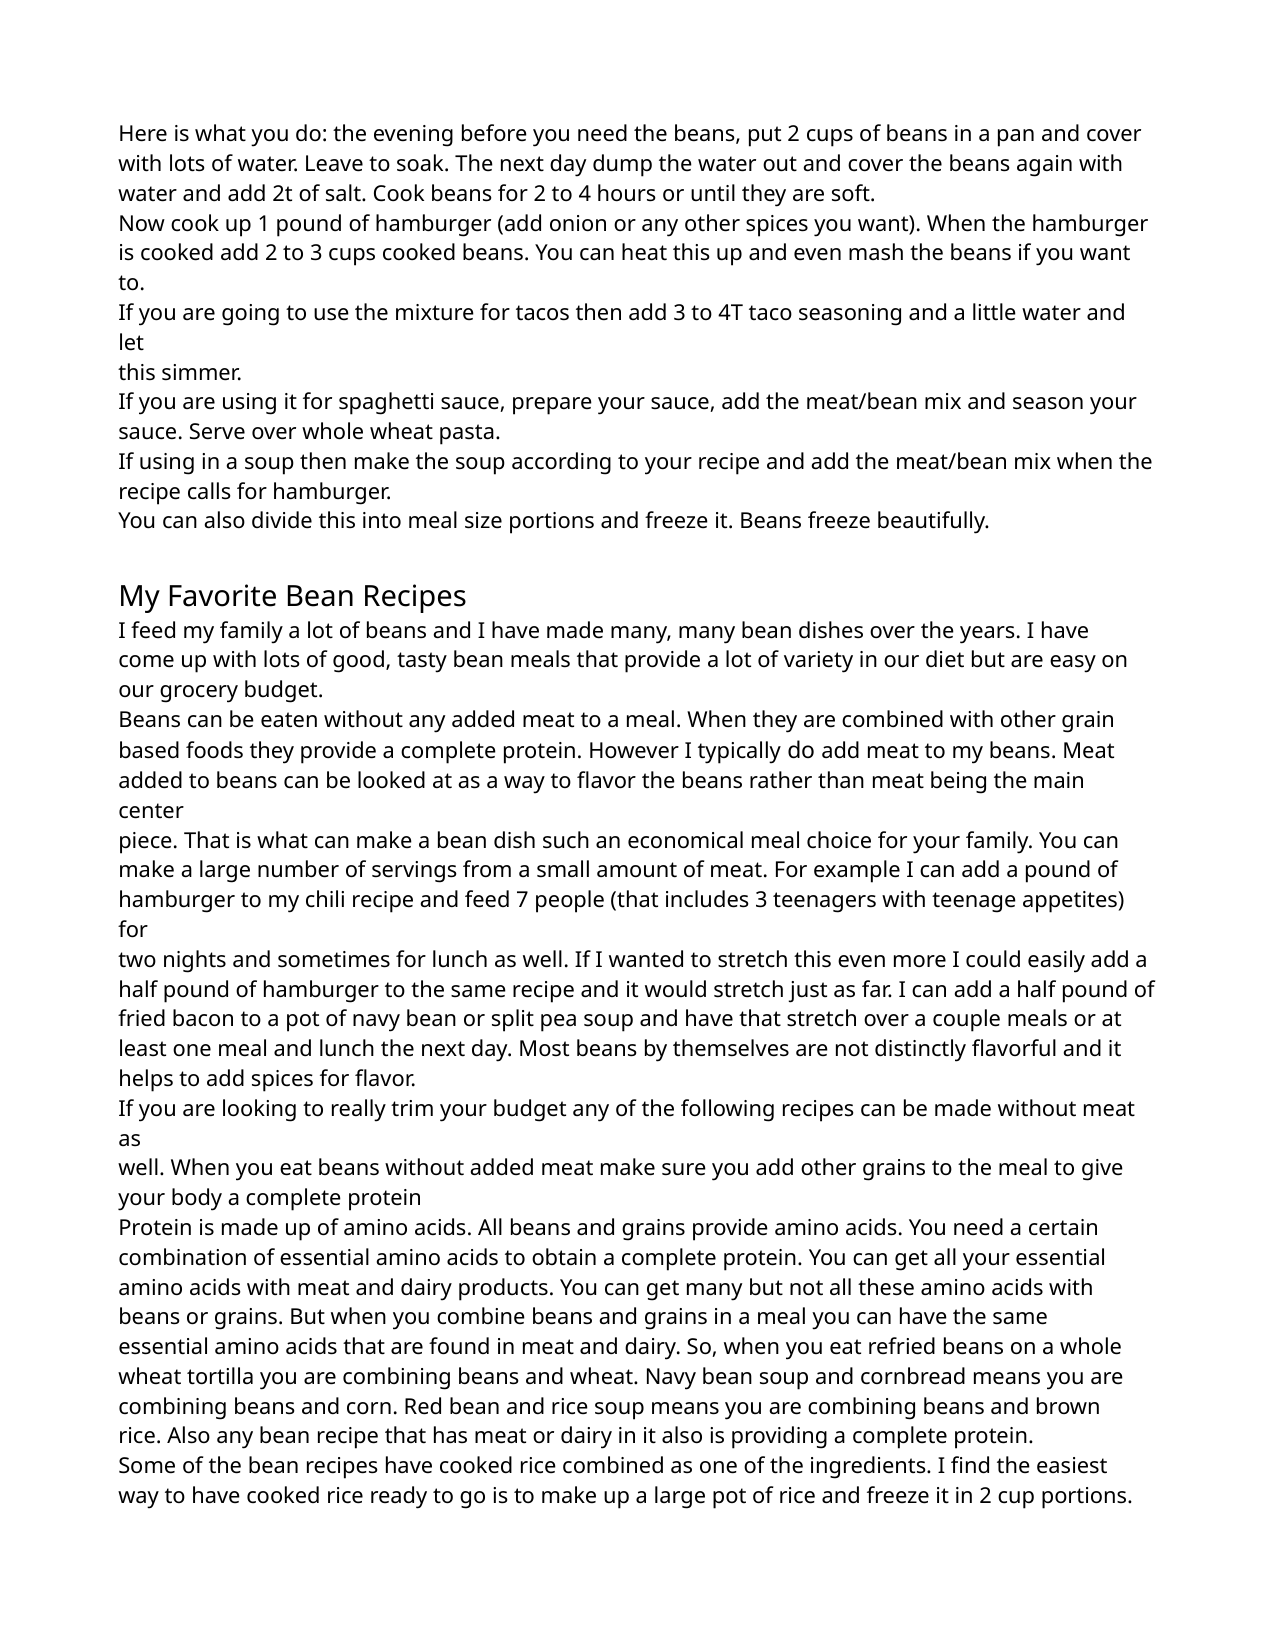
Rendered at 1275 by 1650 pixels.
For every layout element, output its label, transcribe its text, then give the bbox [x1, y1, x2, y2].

text Beans can be eaten without any added meat to a meal. When they are combined with other grain [118, 704, 1157, 734]
text combining beans and corn. Red bean and rice soup means you are combining beans and brown [118, 1391, 1157, 1420]
text combination of essential amino acids to obtain a complete protein. You can get all your essential [118, 1242, 1157, 1271]
text this simmer. [118, 356, 1157, 386]
text least one meal and lunch the next day. Most beans by themselves are not distinctly flavorful and it [118, 1033, 1157, 1063]
text Protein is made up of amino acids. All beans and grains provide amino acids. You need a certain [118, 1212, 1157, 1242]
text If using in a soup then make the soup according to your recipe and add the meat/bean mix when the [118, 446, 1157, 476]
text wheat tortilla you are combining beans and wheat. Navy bean soup and cornbread means you are [118, 1361, 1157, 1391]
text recipe calls for hamburger. [118, 476, 1157, 505]
text I feed my family a lot of beans and I have made many, many bean dishes over the years. I have [118, 614, 1157, 644]
text water and add 2t of salt. Cook beans for 2 to 4 hours or until they are soft. [118, 178, 1157, 207]
text helps to add spices for flavor. [118, 1063, 1157, 1093]
text If you are looking to really trim your budget any of the following recipes can be made without meat as [118, 1093, 1157, 1152]
text two nights and sometimes for lunch as well. If I wanted to stretch this even more I could easily add a [118, 944, 1157, 973]
text beans or grains. But when you combine beans and grains in a meal you can have the same [118, 1301, 1157, 1331]
text piece. That is what can make a bean dish such an economical meal choice for your family. You can [118, 824, 1157, 854]
text If you are going to use the mixture for tacos then add 3 to 4T taco seasoning and a little water and let [118, 297, 1157, 356]
text based foods they provide a complete protein. However I typically do add meat to my beans. Meat [118, 734, 1157, 765]
text sauce. Serve over whole wheat pasta. [118, 416, 1157, 446]
text with lots of water. Leave to soak. The next day dump the water out and cover the beans again with [118, 148, 1157, 178]
text to. [118, 267, 1157, 297]
text amino acids with meat and dairy products. You can get many but not all these amino acids with [118, 1271, 1157, 1301]
text our grocery budget. [118, 674, 1157, 704]
text added to beans can be looked at as a way to flavor the beans rather than meat being the main center [118, 765, 1157, 824]
text come up with lots of good, tasty bean meals that provide a lot of variety in our diet but are easy on [118, 644, 1157, 674]
text Some of the bean recipes have cooked rice combined as one of the ingredients. I find the easiest [118, 1450, 1157, 1480]
text well. When you eat beans without added meat make sure you add other grains to the meal to give [118, 1152, 1157, 1182]
text make a large number of servings from a small amount of meat. For example I can add a pound of [118, 854, 1157, 884]
text half pound of hamburger to the same recipe and it would stretch just as far. I can add a half pound of [118, 973, 1157, 1003]
text your body a complete protein [118, 1182, 1157, 1212]
text If you are using it for spaghetti sauce, prepare your sauce, add the meat/bean mix and season your [118, 386, 1157, 416]
text essential amino acids that are found in meat and dairy. So, when you eat refried beans on a whole [118, 1331, 1157, 1361]
text is cooked add 2 to 3 cups cooked beans. You can heat this up and even mash the beans if you want [118, 237, 1157, 267]
text fried bacon to a pot of navy bean or split pea soup and have that stretch over a couple meals or at [118, 1003, 1157, 1033]
text You can also divide this into meal size portions and freeze it. Beans freeze beautifully. [118, 505, 1157, 535]
text Now cook up 1 pound of hamburger (add onion or any other spices you want). When the hamburger [118, 207, 1157, 237]
text hamburger to my chili recipe and feed 7 people (that includes 3 teenagers with teenage appetites) for [118, 884, 1157, 944]
text Here is what you do: the evening before you need the beans, put 2 cups of beans in a pan and cover [118, 118, 1157, 148]
text way to have cooked rice ready to go is to make up a large pot of rice and freeze it in 2 cup portions. [118, 1480, 1157, 1510]
text rice. Also any bean recipe that has meat or dairy in it also is providing a complete protein. [118, 1420, 1157, 1450]
text My Favorite Bean Recipes [118, 575, 1157, 614]
